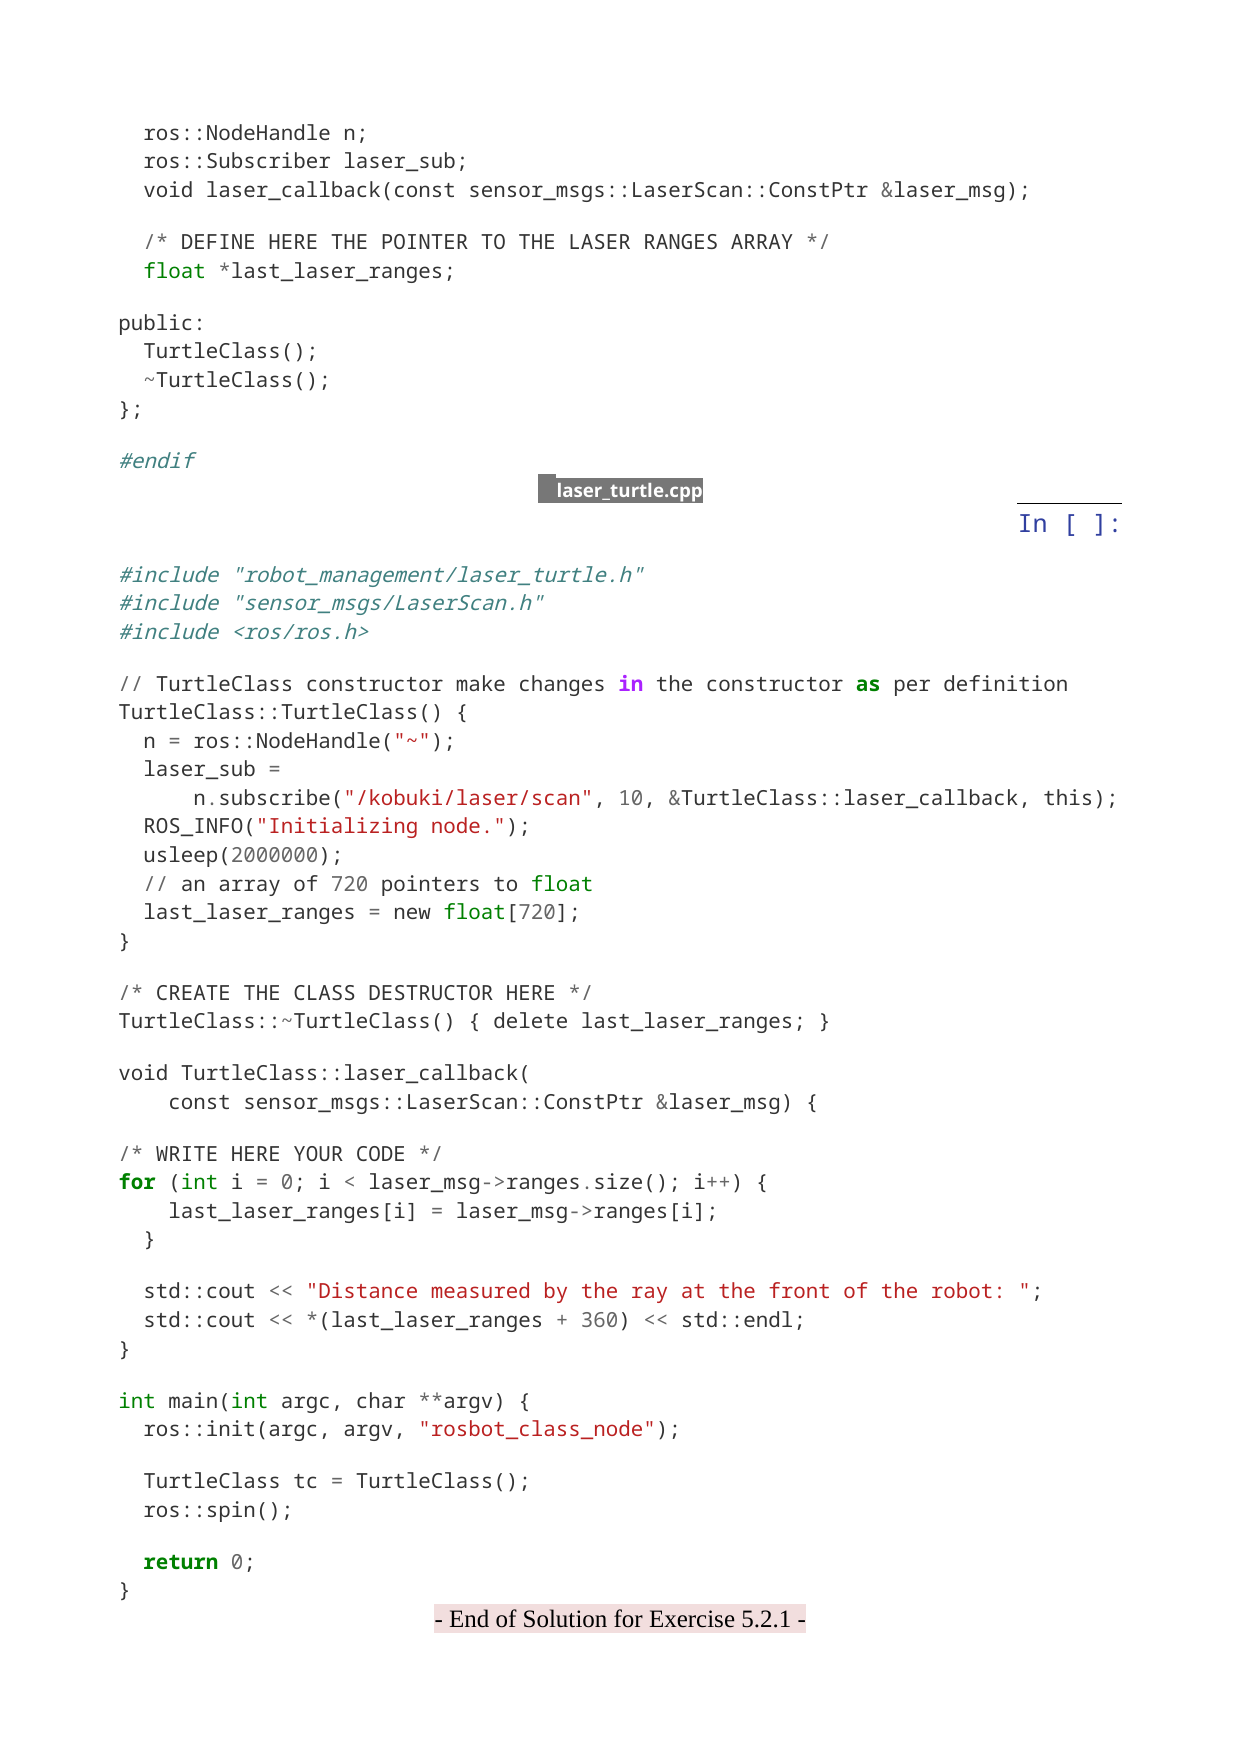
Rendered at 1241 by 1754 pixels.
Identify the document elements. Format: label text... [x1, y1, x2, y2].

text TurtleClass(); [118, 337, 1122, 365]
text #include <ros/ros.h> [118, 617, 1122, 645]
text }; [118, 394, 1122, 422]
text int main(int argc, char **argv) { [118, 1386, 1122, 1414]
text TurtleClass::TurtleClass() { [118, 697, 1122, 726]
text std::cout << "Distance measured by the ray at the front of the robot: "; [118, 1277, 1122, 1305]
text std::cout << *(last_laser_ranges + 360) << std::endl; [118, 1305, 1122, 1334]
text n.subscribe("/kobuki/laser/scan", 10, &TurtleClass::laser_callback, this); [118, 783, 1122, 812]
text /* CREATE THE CLASS DESTRUCTOR HERE */ [118, 978, 1122, 1006]
text #endif [118, 446, 1122, 474]
text In [ ]: [118, 503, 1122, 540]
text TurtleClass tc = TurtleClass(); [118, 1466, 1122, 1495]
text /* DEFINE HERE THE POINTER TO THE LASER RANGES ARRAY */ [118, 227, 1122, 256]
text - End of Solution for Exercise 5.2.1 - [118, 1604, 1122, 1633]
text ros::Subscriber laser_sub; [118, 147, 1122, 175]
text } [118, 1224, 1122, 1253]
text for (int i = 0; i < laser_msg->ranges.size(); i++) { [118, 1167, 1122, 1196]
text ros::NodeHandle n; [118, 118, 1122, 147]
text // TurtleClass constructor make changes in the constructor as per definition [118, 669, 1122, 697]
text last_laser_ranges = new float[720]; [118, 897, 1122, 926]
text TurtleClass::~TurtleClass() { delete last_laser_ranges; } [118, 1006, 1122, 1035]
text } [118, 1576, 1122, 1604]
text ros::spin(); [118, 1495, 1122, 1523]
text void laser_callback(const sensor_msgs::LaserScan::ConstPtr &laser_msg); [118, 175, 1122, 204]
text usleep(2000000); [118, 840, 1122, 869]
text last_laser_ranges[i] = laser_msg->ranges[i]; [118, 1196, 1122, 1224]
text #include "sensor_msgs/LaserScan.h" [118, 588, 1122, 617]
text #include "robot_management/laser_turtle.h" [118, 560, 1122, 588]
text float *last_laser_ranges; [118, 256, 1122, 284]
text ROS_INFO("Initializing node."); [118, 812, 1122, 840]
text const sensor_msgs::LaserScan::ConstPtr &laser_msg) { [118, 1087, 1122, 1115]
text public: [118, 308, 1122, 337]
text laser_sub = [118, 754, 1122, 783]
text /* WRITE HERE YOUR CODE */ [118, 1139, 1122, 1167]
text void TurtleClass::laser_callback( [118, 1058, 1122, 1087]
text } [118, 1334, 1122, 1362]
text n = ros::NodeHandle("~"); [118, 726, 1122, 754]
text return 0; [118, 1547, 1122, 1576]
text // an array of 720 pointers to float [118, 869, 1122, 897]
text } [118, 926, 1122, 954]
text laser_turtle.cpp [118, 474, 1122, 503]
text ros::init(argc, argv, "rosbot_class_node"); [118, 1414, 1122, 1443]
text ~TurtleClass(); [118, 365, 1122, 394]
